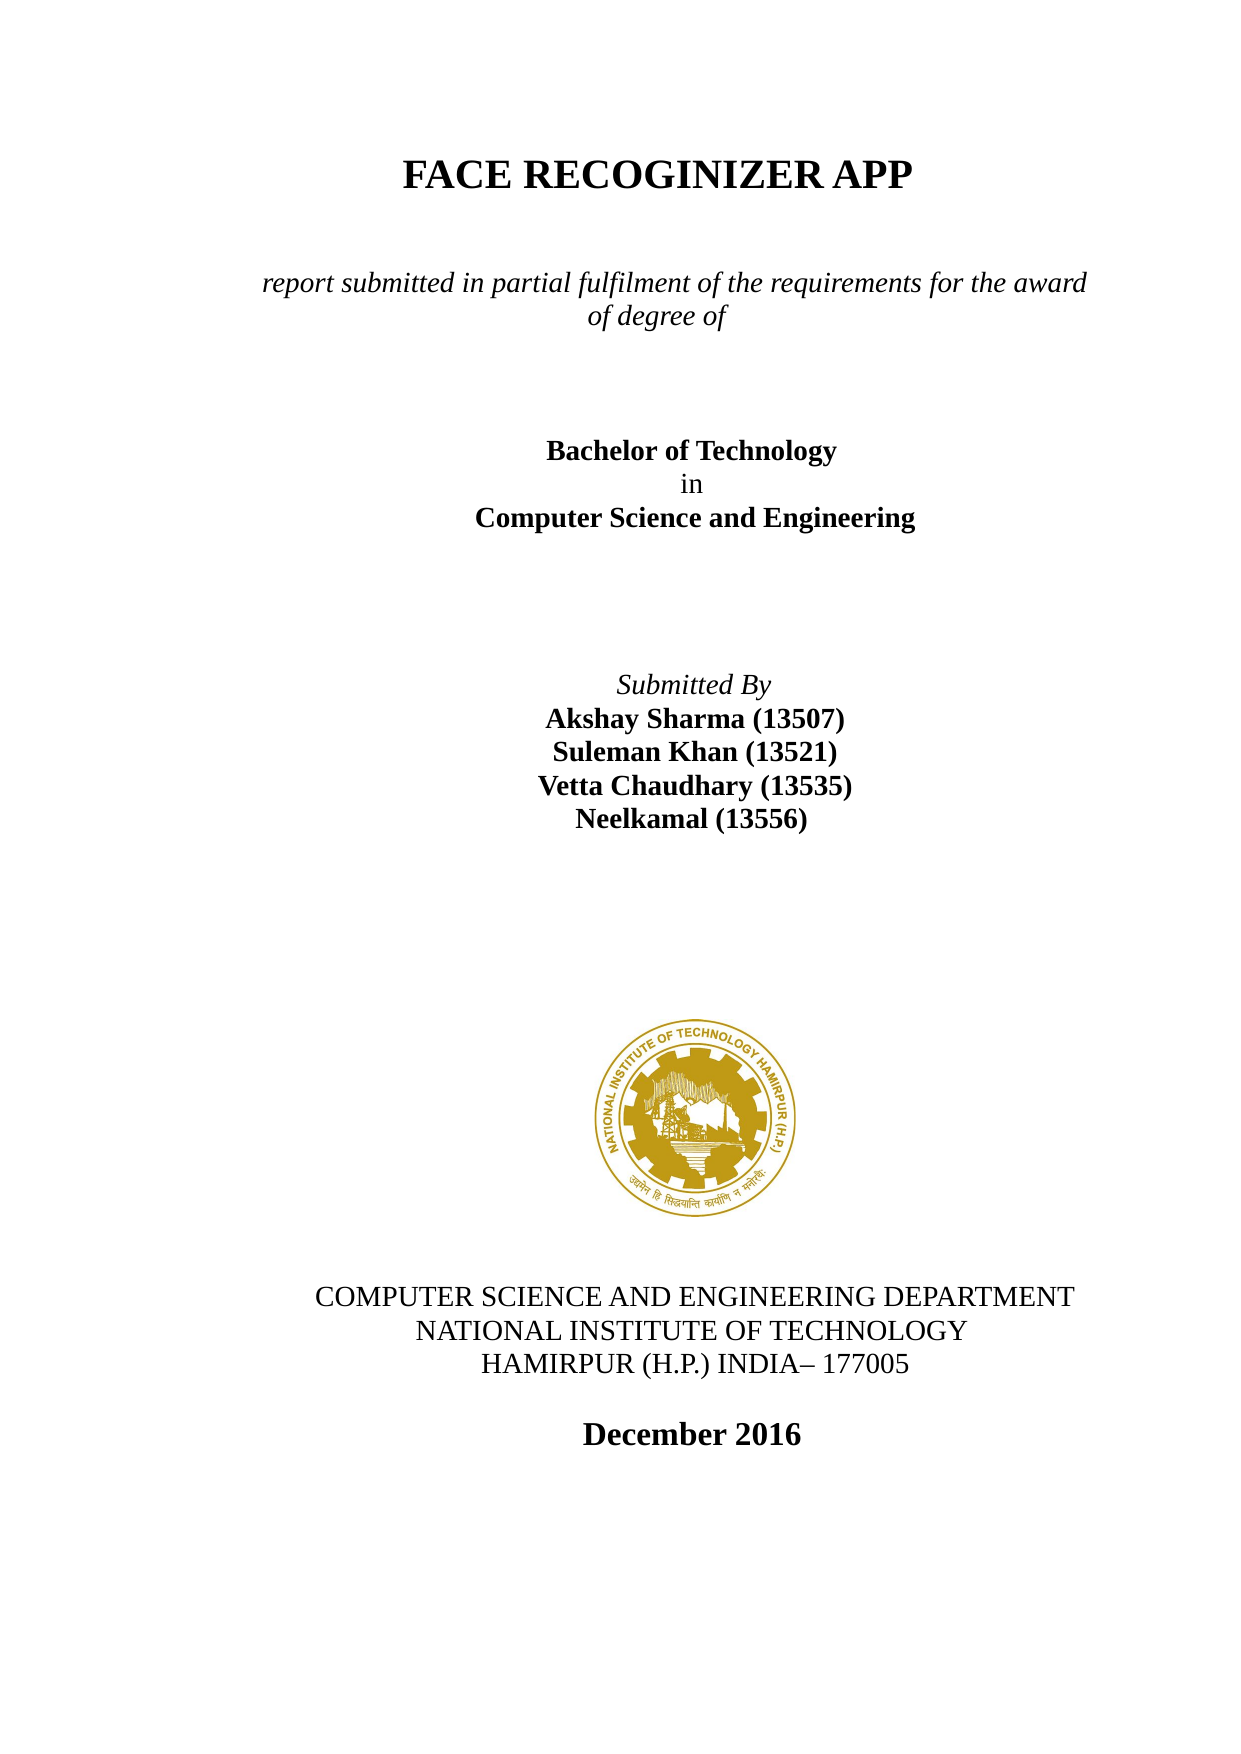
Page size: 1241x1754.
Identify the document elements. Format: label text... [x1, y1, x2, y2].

text Akshay Sharma (13507) [300, 701, 1090, 734]
text FACE RECOGINIZER APP [225, 150, 1090, 198]
text COMPUTER SCIENCE AND ENGINEERING DEPARTMENT [300, 1279, 1090, 1313]
picture [594, 1019, 796, 1217]
text in [300, 466, 1090, 500]
text Vetta Chaudhary (13535) [300, 768, 1090, 802]
text Bachelor of Technology [300, 433, 1090, 466]
text NATIONAL INSTITUTE OF TECHNOLOGY [300, 1313, 1090, 1347]
text Neelkamal (13556) [300, 802, 1090, 835]
text HAMIRPUR (H.P.) INDIA– 177005 [300, 1347, 1090, 1380]
text Computer Science and Engineering [300, 500, 1090, 533]
text report submitted in partial fulfilment of the requirements for the award of degree of [225, 265, 1090, 332]
text Submitted By [300, 667, 1090, 701]
text December 2016 [300, 1414, 1090, 1452]
text Suleman Khan (13521) [300, 734, 1090, 768]
